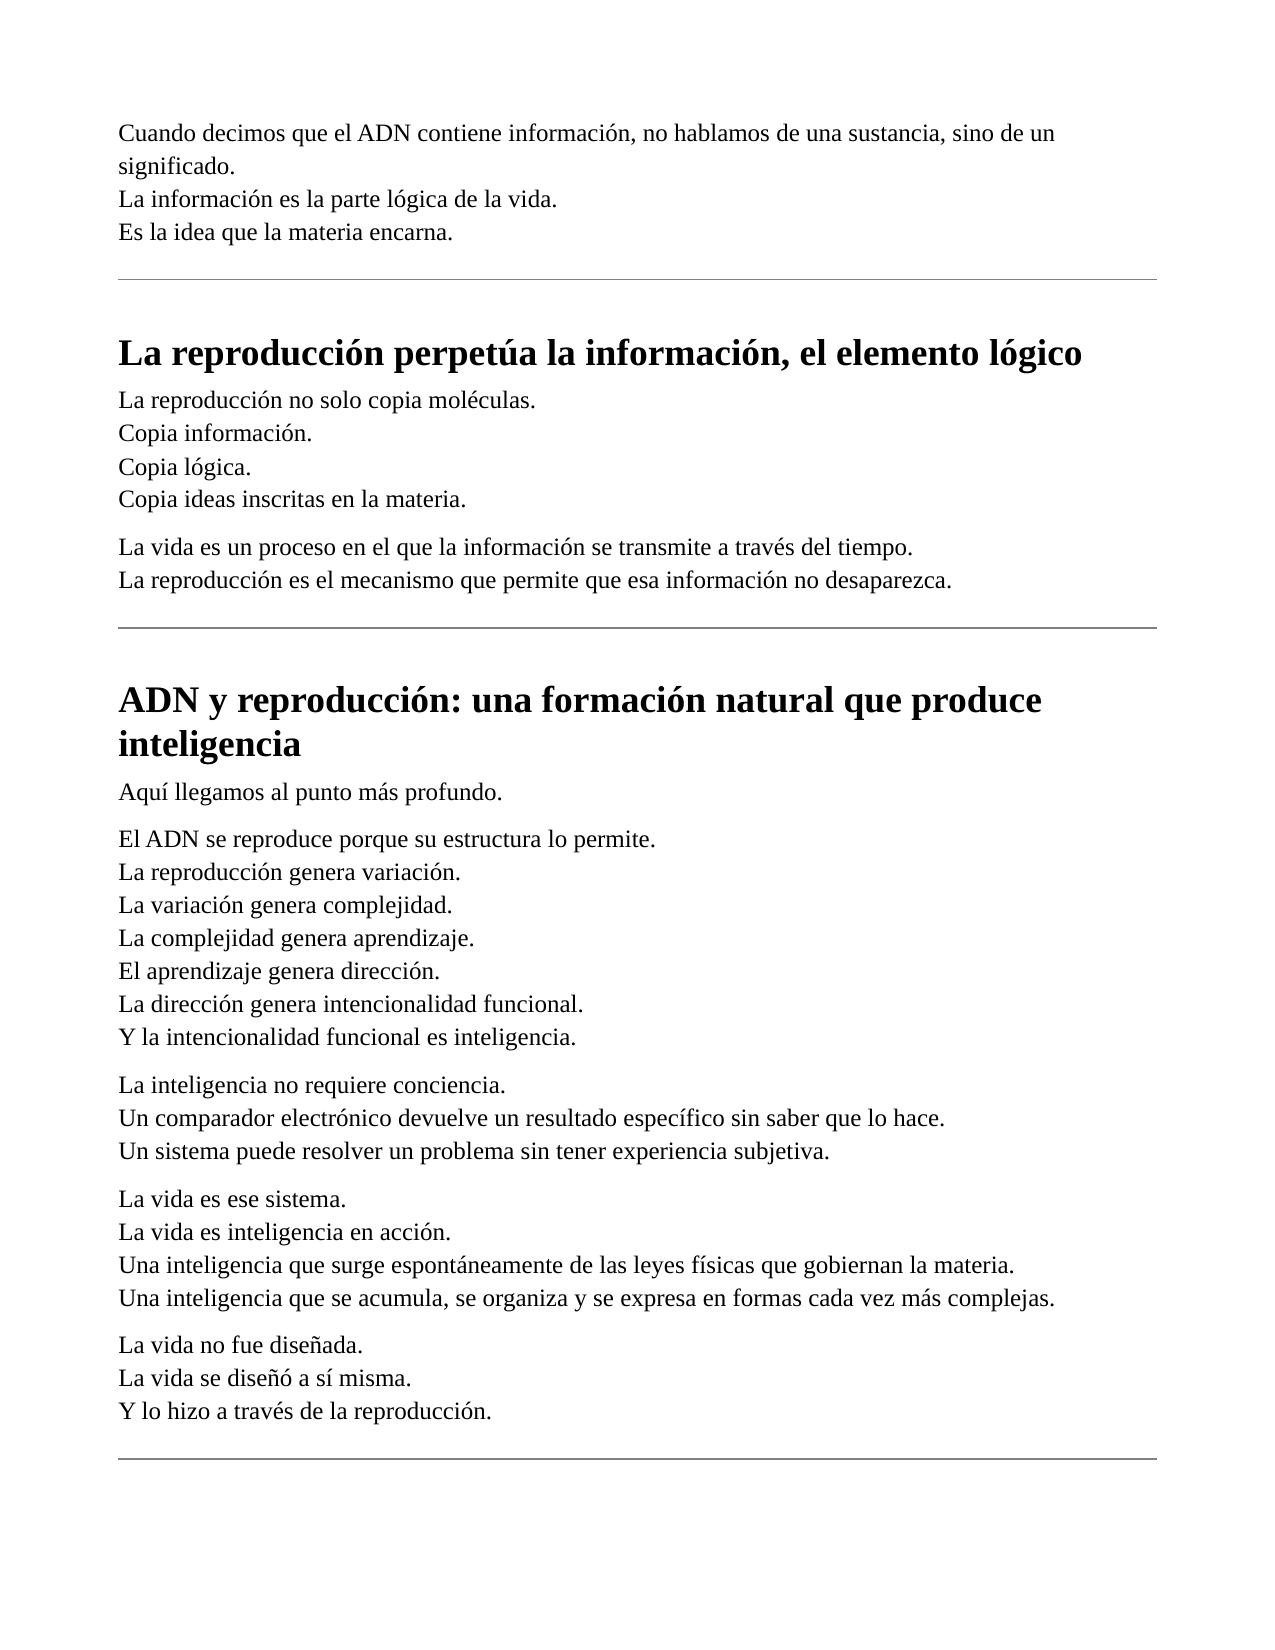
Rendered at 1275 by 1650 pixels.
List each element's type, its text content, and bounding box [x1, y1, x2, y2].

text La inteligencia no requiere conciencia. Un comparador electrónico devuelve un resultado específico sin saber que lo hace. Un sistema puede resolver un problema sin tener experiencia subjetiva. [118, 1070, 1157, 1165]
text El ADN se reproduce porque su estructura lo permite. La reproducción genera variación. La variación genera complejidad. La complejidad genera aprendizaje. El aprendizaje genera dirección. La dirección genera intencionalidad funcional. Y la intencionalidad funcional es inteligencia. [118, 824, 1157, 1051]
text La vida no fue diseñada. La vida se diseñó a sí misma. Y lo hizo a través de la reproducción. [118, 1330, 1157, 1425]
text La vida es un proceso en el que la información se transmite a través del tiempo. La reproducción es el mecanismo que permite que esa información no desaparezca. [118, 532, 1157, 594]
subtitle ADN y reproducción: una formación natural que produce inteligencia [118, 678, 1157, 764]
text Cuando decimos que el ADN contiene información, no hablamos de una sustancia, sino de un significado. La información es la parte lógica de la vida. Es la idea que la materia encarna. [118, 118, 1157, 246]
text Aquí llegamos al punto más profundo. [118, 777, 1157, 805]
text La vida es ese sistema. La vida es inteligencia en acción. Una inteligencia que surge espontáneamente de las leyes físicas que gobiernan la materia. Una inteligencia que se acumula, se organiza y se expresa en formas cada vez más complejas. [118, 1184, 1157, 1311]
text La reproducción no solo copia moléculas. Copia información. Copia lógica. Copia ideas inscritas en la materia. [118, 386, 1157, 513]
subtitle La reproducción perpetúa la información, el elemento lógico [118, 330, 1157, 373]
